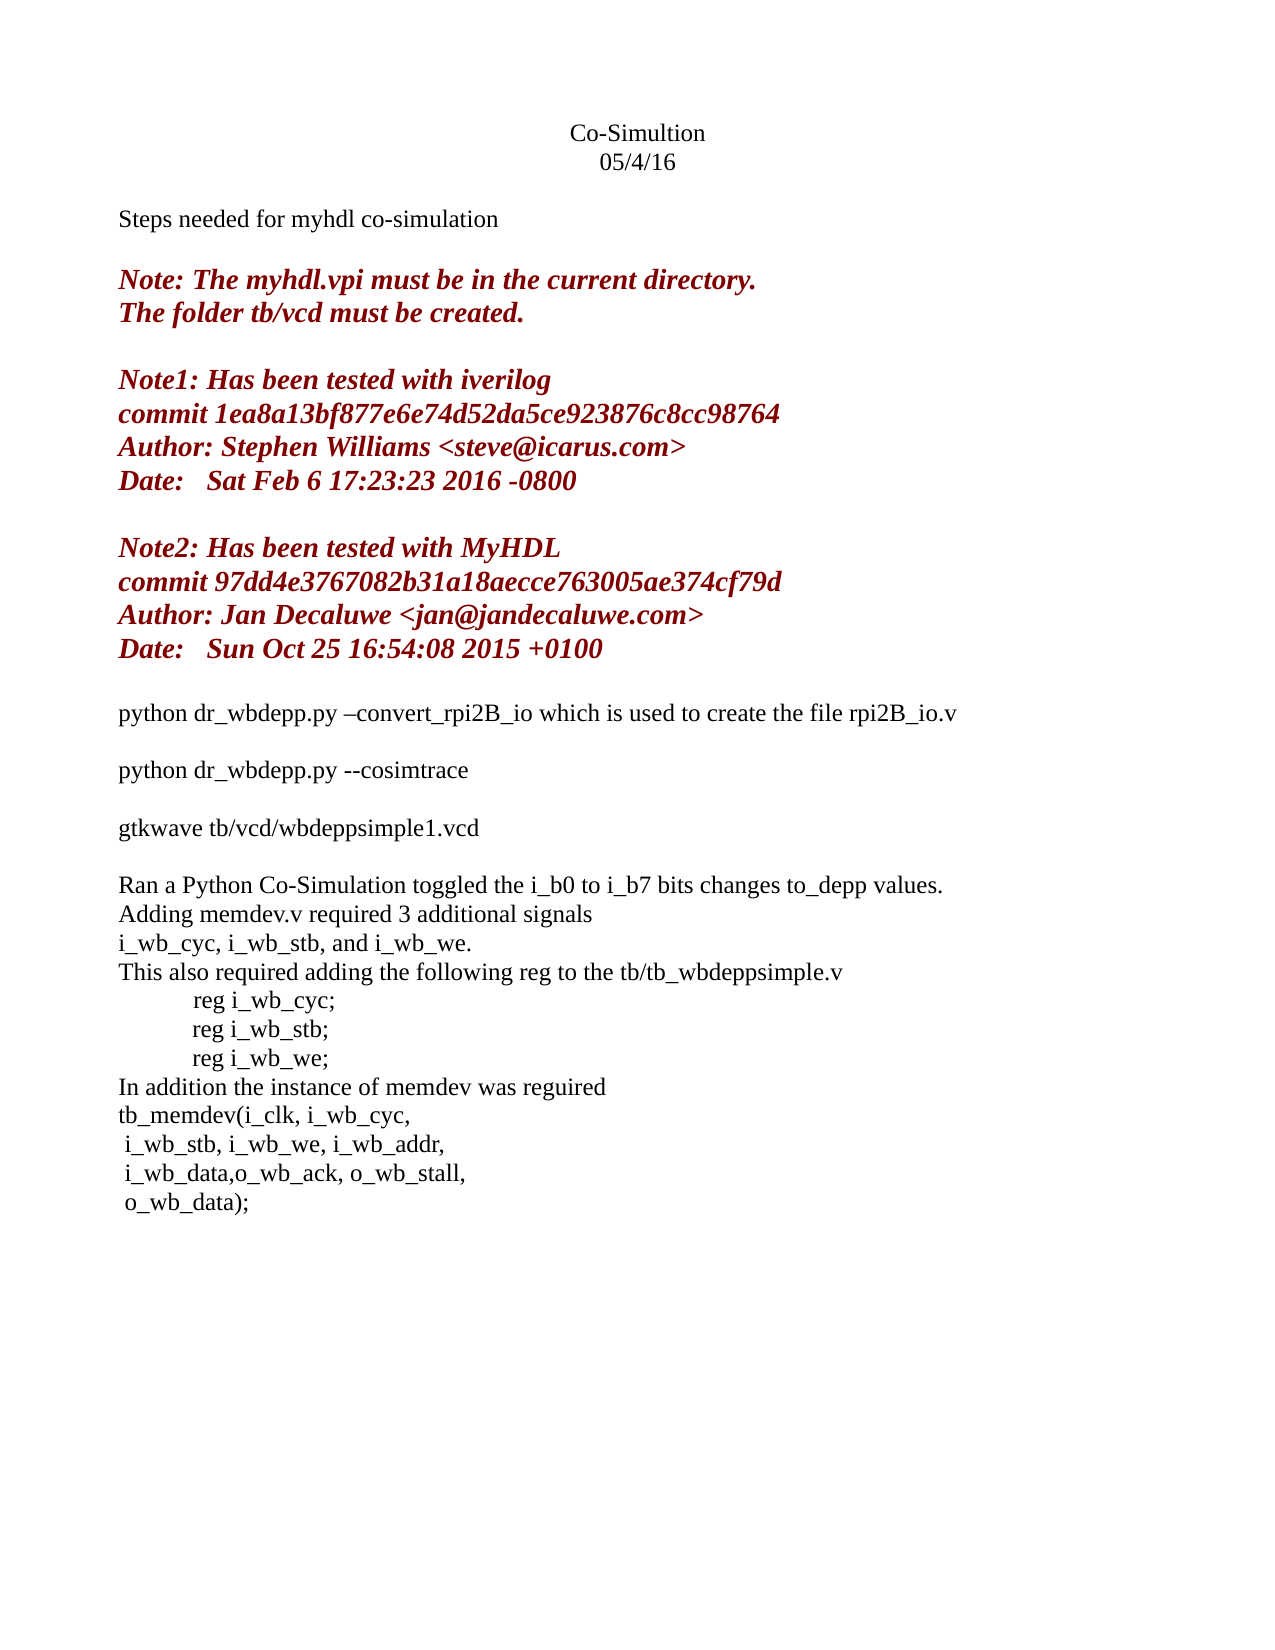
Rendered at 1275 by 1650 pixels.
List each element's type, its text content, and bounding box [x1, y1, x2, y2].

text Note: The myhdl.vpi must be in the current directory. [118, 262, 1157, 295]
text Co-Simultion [118, 118, 1157, 147]
text i_wb_data,o_wb_ack, o_wb_stall, [118, 1158, 1157, 1187]
text i_wb_cyc, i_wb_stb, and i_wb_we. [118, 928, 1157, 957]
text The folder tb/vcd must be created. [118, 295, 1157, 329]
text Date: Sat Feb 6 17:23:23 2016 -0800 [118, 463, 1157, 497]
text gtkwave tb/vcd/wbdeppsimple1.vcd [118, 813, 1157, 842]
text commit 1ea8a13bf877e6e74d52da5ce923876c8cc98764 [118, 396, 1157, 429]
text commit 97dd4e3767082b31a18aecce763005ae374cf79d [118, 564, 1157, 597]
text Steps needed for myhdl co-simulation [118, 204, 1157, 233]
text i_wb_stb, i_wb_we, i_wb_addr, [118, 1129, 1157, 1158]
text tb_memdev(i_clk, i_wb_cyc, [118, 1100, 1157, 1129]
text Adding memdev.v required 3 additional signals [118, 899, 1157, 928]
text Note2: Has been tested with MyHDL [118, 530, 1157, 564]
text Date: Sun Oct 25 16:54:08 2015 +0100 [118, 631, 1157, 664]
text reg i_wb_we; [118, 1043, 1157, 1072]
text python dr_wbdepp.py –convert_rpi2B_io which is used to create the file rpi2B_io.v [118, 698, 1157, 727]
text Note1: Has been tested with iverilog [118, 362, 1157, 396]
text In addition the instance of memdev was reguired [118, 1072, 1157, 1100]
text reg i_wb_cyc; [118, 985, 1157, 1014]
text reg i_wb_stb; [118, 1014, 1157, 1043]
text Author: Jan Decaluwe <jan@jandecaluwe.com> [118, 597, 1157, 631]
text o_wb_data); [118, 1187, 1157, 1215]
text Author: Stephen Williams <steve@icarus.com> [118, 429, 1157, 463]
text 05/4/16 [118, 147, 1157, 176]
text python dr_wbdepp.py --cosimtrace [118, 755, 1157, 784]
text This also required adding the following reg to the tb/tb_wbdeppsimple.v [118, 957, 1157, 985]
text Ran a Python Co-Simulation toggled the i_b0 to i_b7 bits changes to_depp values. [118, 870, 1157, 899]
